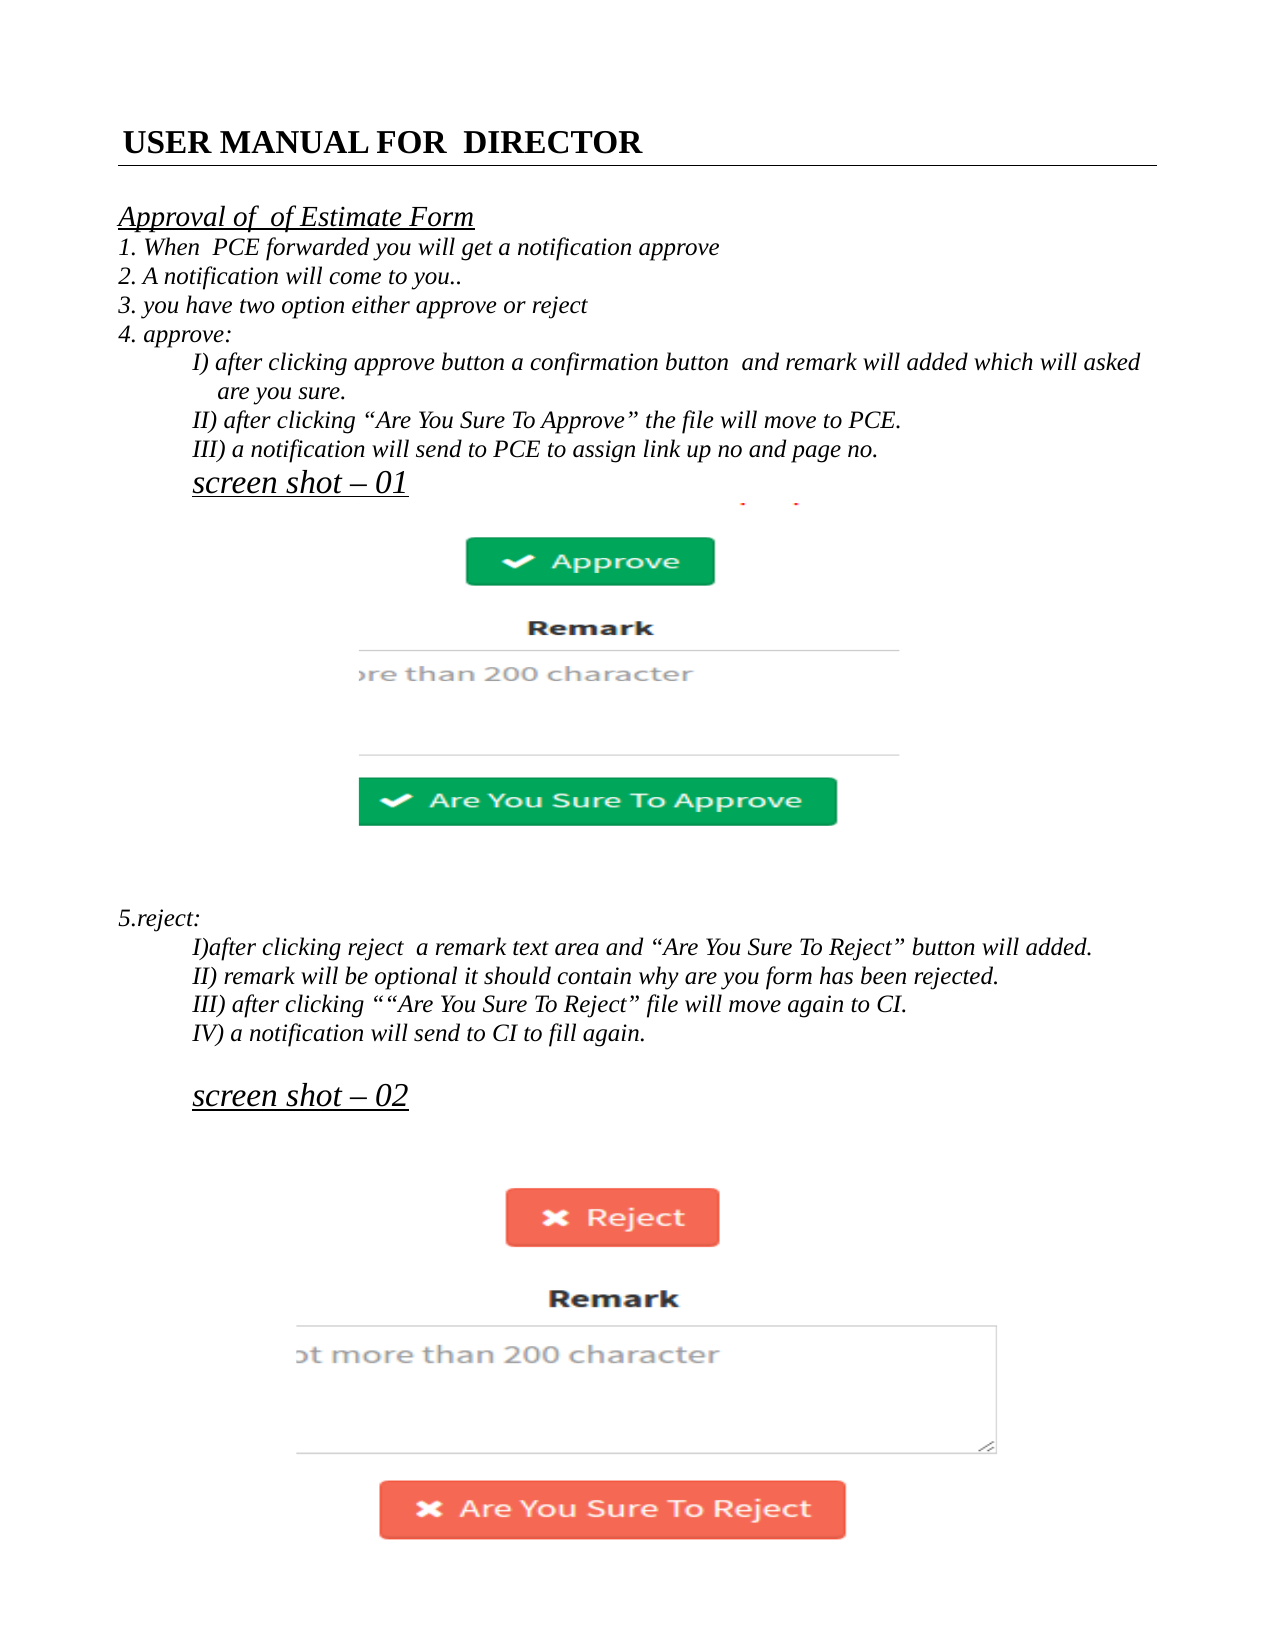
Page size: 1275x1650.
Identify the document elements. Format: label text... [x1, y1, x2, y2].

text 4. approve: [118, 319, 1157, 347]
text screen shot – 02 [118, 1076, 1157, 1114]
text USER MANUAL FOR DIRECTOR [118, 118, 1157, 165]
text I)after clicking reject a remark text area and “Are You Sure To Reject” button will added. [118, 932, 1157, 961]
text II) remark will be optional it should contain why are you form has been rejected. [118, 961, 1157, 989]
text screen shot – 01 [118, 462, 1157, 501]
picture [801, 1175, 998, 1587]
text 3. you have two option either approve or reject [118, 290, 1157, 319]
text 2. A notification will come to you.. [118, 261, 1157, 290]
text 1. When PCE forwarded you will get a notification approve [118, 232, 1157, 261]
text I) after clicking approve button a confirmation button and remark will added which will asked [118, 347, 1157, 376]
picture [358, 503, 823, 843]
text Approval of of Estimate Form [118, 199, 1157, 232]
text are you sure. [118, 376, 1157, 405]
text III) a notification will send to PCE to assign link up no and page no. [118, 434, 1157, 462]
text 5.reject: [118, 903, 1157, 932]
text II) after clicking “Are You Sure To Approve” the file will move to PCE. [118, 405, 1157, 434]
text III) after clicking ““Are You Sure To Reject” file will move again to CI. [118, 989, 1157, 1018]
text IV) a notification will send to CI to fill again. [118, 1018, 1157, 1047]
